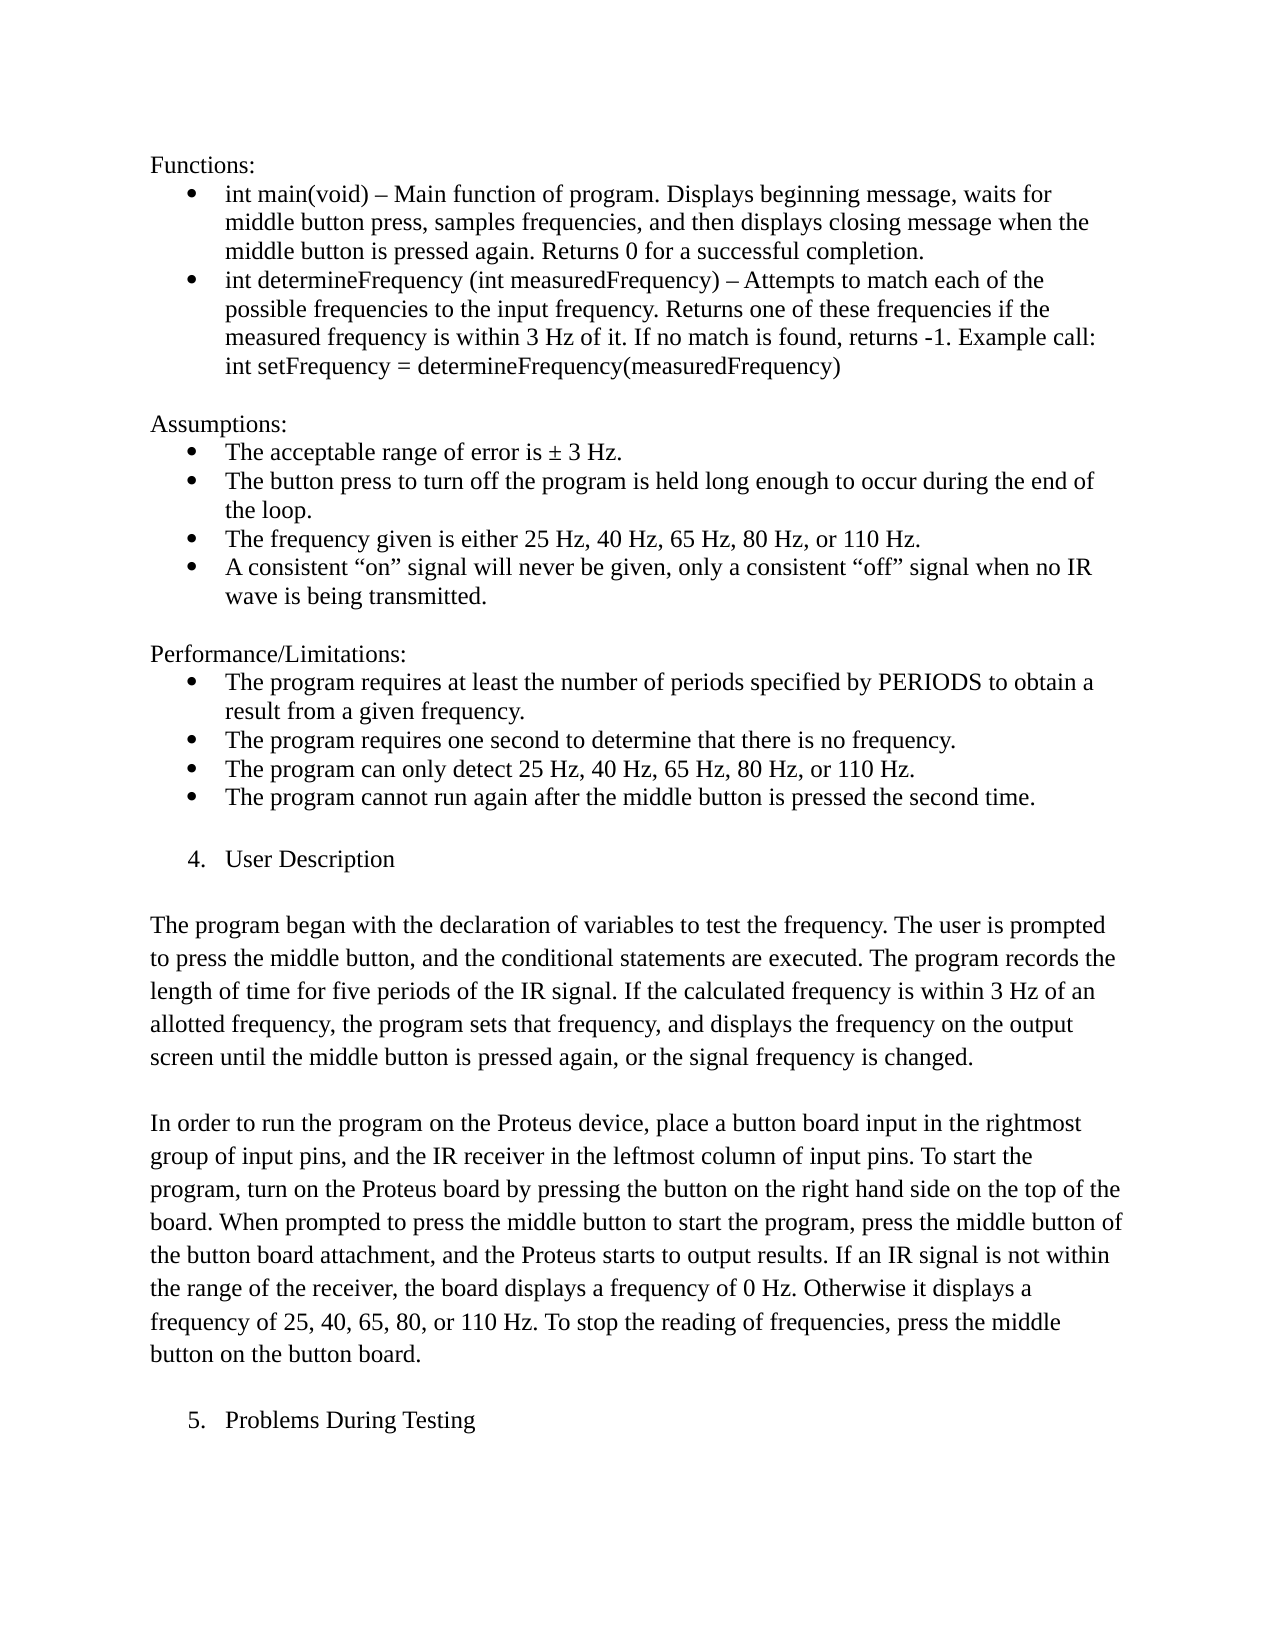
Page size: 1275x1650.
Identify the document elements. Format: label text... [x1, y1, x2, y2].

list The program requires at least the number of periods specified by PERIODS to obtain a result from a given frequency. [187, 667, 1125, 725]
list A consistent “on” signal will never be given, only a consistent “off” signal when no IR wave is being transmitted. [187, 552, 1125, 610]
list The program requires one second to determine that there is no frequency. [187, 725, 1125, 754]
list User Description [187, 844, 1125, 873]
list The button press to turn off the program is held long enough to occur during the end of the loop. [187, 466, 1125, 524]
list The frequency given is either 25 Hz, 40 Hz, 65 Hz, 80 Hz, or 110 Hz. [187, 524, 1125, 552]
list int determineFrequency (int measuredFrequency) – Attempts to match each of the possible frequencies to the input frequency. Returns one of these frequencies if the measured frequency is within 3 Hz of it. If no match is found, returns -1. Example call: int setFrequency = determineFrequency(measuredFrequency) [187, 265, 1125, 380]
list The acceptable range of error is ± 3 Hz. [187, 437, 1125, 466]
text Performance/Limitations: [150, 639, 1125, 667]
text The program began with the declaration of variables to test the frequency. The user is prompted to press the middle button, and the conditional statements are executed. The program records the length of time for five periods of the IR signal. If the calculated frequency is within 3 Hz of an allotted frequency, the program sets that frequency, and displays the frequency on the output screen until the middle button is pressed again, or the signal frequency is changed. [150, 910, 1125, 1071]
text Assumptions: [150, 409, 1125, 437]
list int main(void) – Main function of program. Displays beginning message, waits for middle button press, samples frequencies, and then displays closing message when the middle button is pressed again. Returns 0 for a successful completion. [187, 179, 1125, 265]
list Problems During Testing [187, 1406, 1125, 1434]
list The program can only detect 25 Hz, 40 Hz, 65 Hz, 80 Hz, or 110 Hz. [187, 754, 1125, 782]
text In order to run the program on the Proteus device, place a button board input in the rightmost group of input pins, and the IR receiver in the leftmost column of input pins. To start the program, turn on the Proteus board by pressing the button on the right hand side on the top of the board. When prompted to press the middle button to start the program, press the middle button of the button board attachment, and the Proteus starts to output results. If an IR signal is not within the range of the receiver, the board displays a frequency of 0 Hz. Otherwise it displays a frequency of 25, 40, 65, 80, or 110 Hz. To stop the reading of frequencies, press the middle button on the button board. [150, 1108, 1125, 1368]
text Functions: [150, 150, 1125, 179]
list The program cannot run again after the middle button is pressed the second time. [187, 782, 1125, 811]
